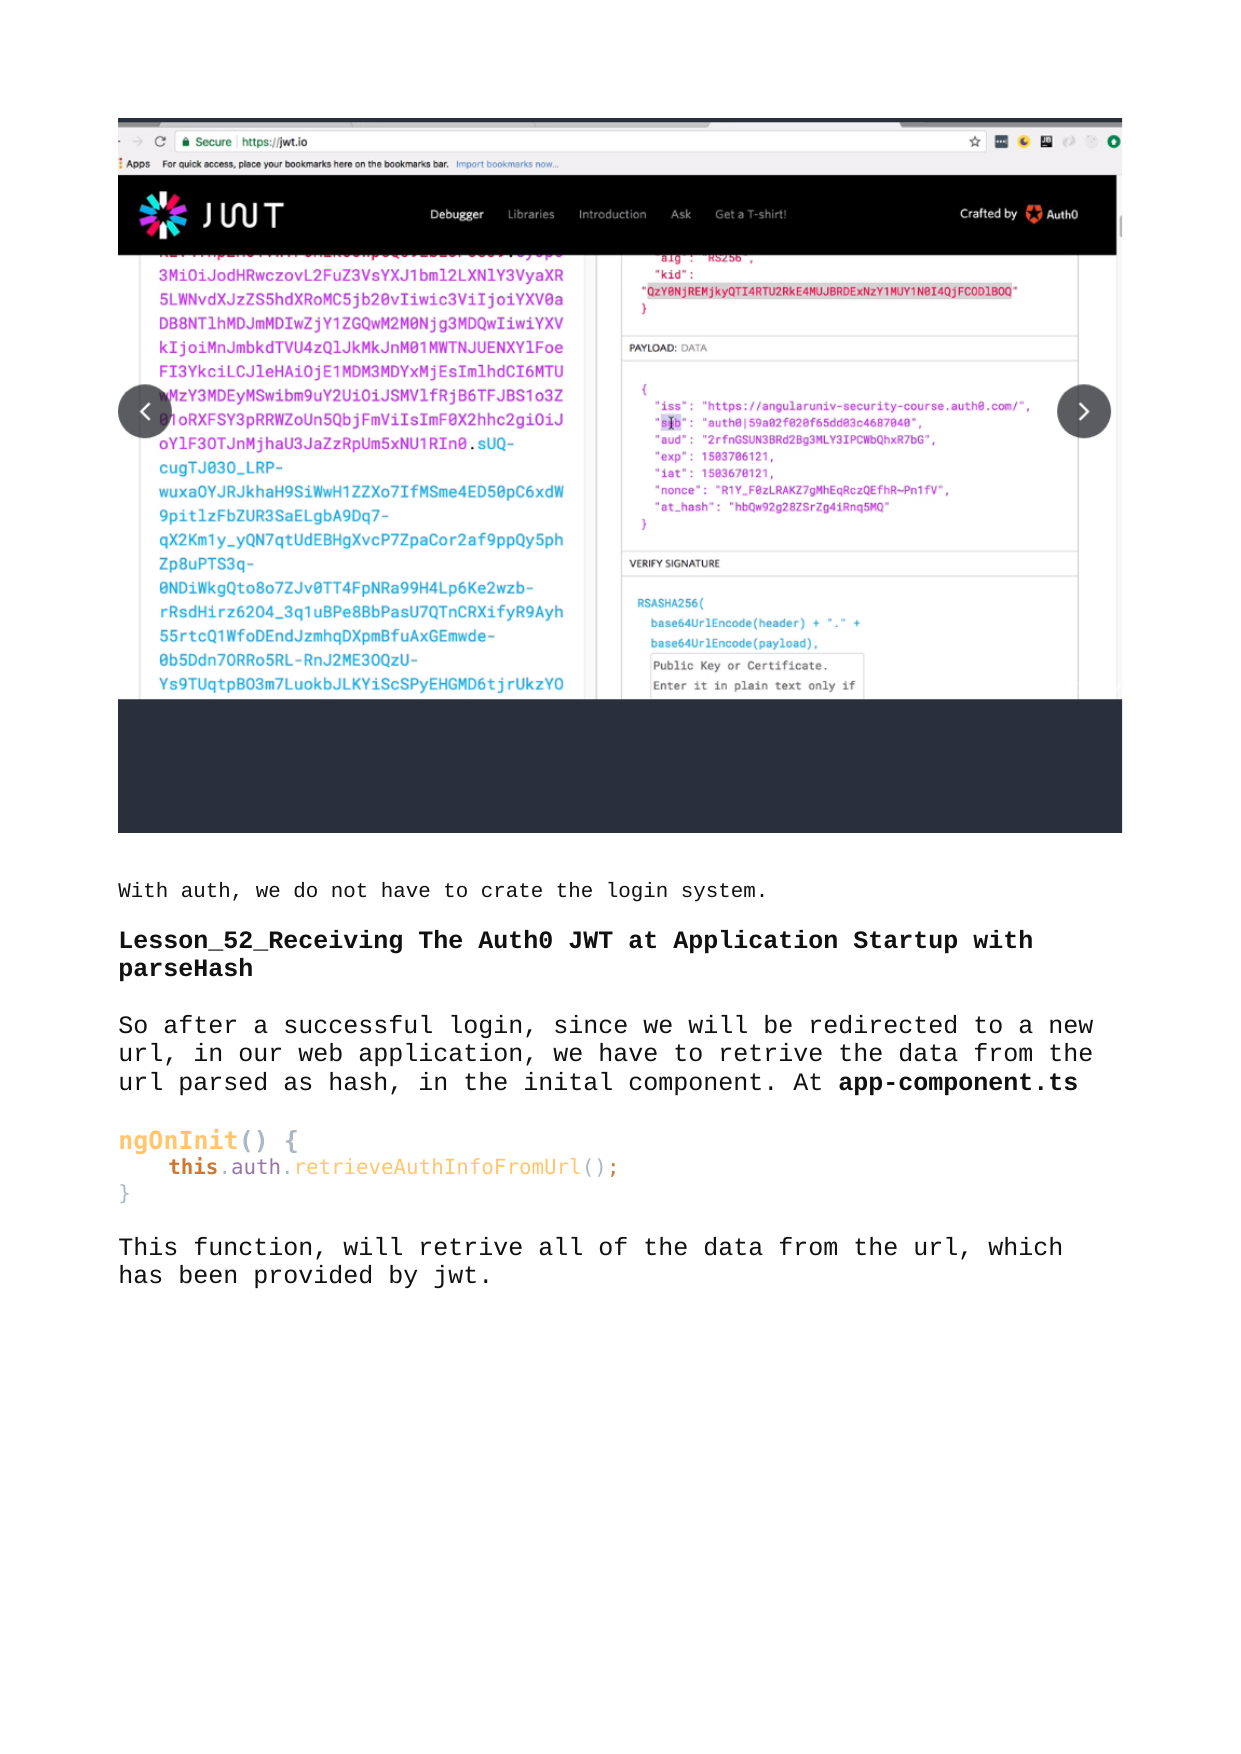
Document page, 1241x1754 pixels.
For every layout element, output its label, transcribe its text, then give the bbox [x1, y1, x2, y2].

text ngOnInit() { [118, 1126, 1122, 1155]
text So after a successful login, since we will be redirected to a new url, in our web application, we have to retrive the data from the url parsed as hash, in the inital component. At app-component.ts [118, 1013, 1122, 1098]
text This function, will retrive all of the data from the url, which has been provided by jwt. [118, 1234, 1122, 1291]
text With auth, we do not have to crate the login system. [118, 880, 1122, 904]
text this.auth.retrieveAuthInfoFromUrl(); [118, 1155, 1122, 1181]
picture [118, 118, 1123, 833]
text } [118, 1181, 1122, 1205]
text Lesson_52_Receiving The Auth0 JWT at Application Startup with parseHash [118, 928, 1122, 984]
